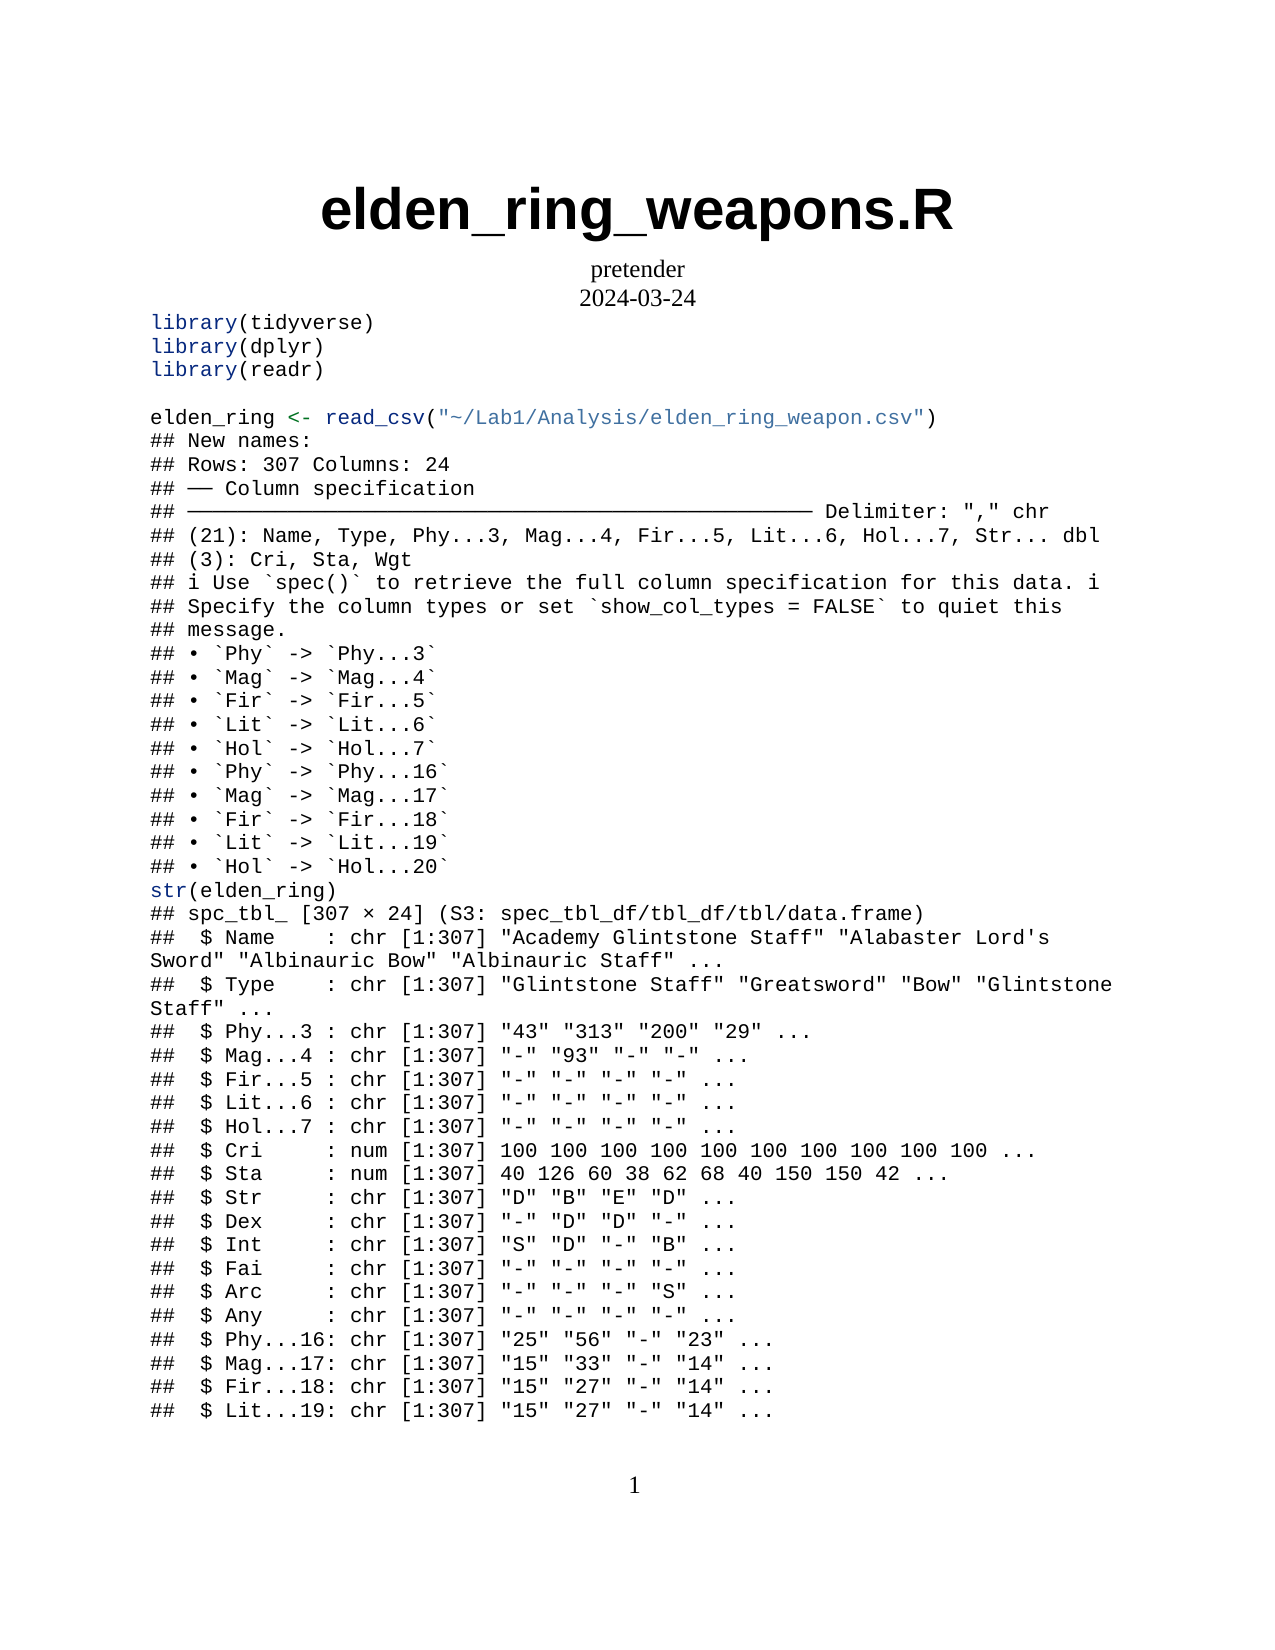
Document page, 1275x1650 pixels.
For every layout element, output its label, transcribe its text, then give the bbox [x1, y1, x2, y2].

text ## $ Any : chr [1:307] "-" "-" "-" "-" ... [150, 1305, 1125, 1329]
text ## $ Type : chr [1:307] "Glintstone Staff" "Greatsword" "Bow" "Glintstone Staff" ... [150, 974, 1125, 1021]
text ## Rows: 307 Columns: 24 [150, 454, 1125, 478]
text ## $ Phy...16: chr [1:307] "25" "56" "-" "23" ... [150, 1329, 1125, 1352]
text ## (3): Cri, Sta, Wgt [150, 548, 1125, 572]
text ## $ Phy...3 : chr [1:307] "43" "313" "200" "29" ... [150, 1021, 1125, 1045]
text ## $ Int : chr [1:307] "S" "D" "-" "B" ... [150, 1234, 1125, 1258]
text ## $ Mag...4 : chr [1:307] "-" "93" "-" "-" ... [150, 1045, 1125, 1069]
text ## • `Phy` -> `Phy...3` [150, 643, 1125, 667]
text ## $ Mag...17: chr [1:307] "15" "33" "-" "14" ... [150, 1352, 1125, 1376]
text ## ── Column specification [150, 478, 1125, 501]
text library(readr) [150, 359, 1125, 383]
title elden_ring_weapons.R [150, 175, 1125, 242]
text library(tidyverse) [150, 312, 1125, 336]
text ## • `Lit` -> `Lit...6` [150, 714, 1125, 738]
text ## • `Mag` -> `Mag...17` [150, 785, 1125, 809]
text str(elden_ring) [150, 879, 1125, 903]
text ## $ Lit...19: chr [1:307] "15" "27" "-" "14" ... [150, 1400, 1125, 1423]
text ## • `Lit` -> `Lit...19` [150, 832, 1125, 856]
text ## $ Hol...7 : chr [1:307] "-" "-" "-" "-" ... [150, 1116, 1125, 1140]
text elden_ring <- read_csv("~/Lab1/Analysis/elden_ring_weapon.csv") [150, 407, 1125, 430]
text ## • `Mag` -> `Mag...4` [150, 667, 1125, 690]
text ## New names: [150, 430, 1125, 454]
text ## $ Arc : chr [1:307] "-" "-" "-" "S" ... [150, 1282, 1125, 1305]
text 2024-03-24 [150, 283, 1125, 312]
text ## $ Str : chr [1:307] "D" "B" "E" "D" ... [150, 1187, 1125, 1211]
text ## $ Lit...6 : chr [1:307] "-" "-" "-" "-" ... [150, 1092, 1125, 1116]
text ## • `Phy` -> `Phy...16` [150, 761, 1125, 785]
text ## $ Sta : num [1:307] 40 126 60 38 62 68 40 150 150 42 ... [150, 1163, 1125, 1187]
text ## • `Hol` -> `Hol...7` [150, 738, 1125, 761]
text ## ℹ Use `spec()` to retrieve the full column specification for this data. ℹ [150, 572, 1125, 596]
text ## $ Fir...18: chr [1:307] "15" "27" "-" "14" ... [150, 1376, 1125, 1400]
text ## • `Fir` -> `Fir...18` [150, 809, 1125, 832]
text ## • `Fir` -> `Fir...5` [150, 690, 1125, 714]
text ## $ Name : chr [1:307] "Academy Glintstone Staff" "Alabaster Lord's Sword" "Albinauric Bow" "Albinauric Staff" ... [150, 927, 1125, 974]
text pretender [150, 254, 1125, 283]
text ## $ Fai : chr [1:307] "-" "-" "-" "-" ... [150, 1258, 1125, 1282]
text ## Specify the column types or set `show_col_types = FALSE` to quiet this [150, 596, 1125, 619]
text ## (21): Name, Type, Phy...3, Mag...4, Fir...5, Lit...6, Hol...7, Str... dbl [150, 525, 1125, 548]
text ## $ Fir...5 : chr [1:307] "-" "-" "-" "-" ... [150, 1069, 1125, 1092]
text ## $ Cri : num [1:307] 100 100 100 100 100 100 100 100 100 100 ... [150, 1140, 1125, 1163]
text ## • `Hol` -> `Hol...20` [150, 856, 1125, 879]
text library(dplyr) [150, 336, 1125, 359]
text ## $ Dex : chr [1:307] "-" "D" "D" "-" ... [150, 1211, 1125, 1234]
text ## message. [150, 619, 1125, 643]
text ## spc_tbl_ [307 × 24] (S3: spec_tbl_df/tbl_df/tbl/data.frame) [150, 903, 1125, 927]
text ## ────────────────────────────────────────────────── Delimiter: "," chr [150, 501, 1125, 525]
